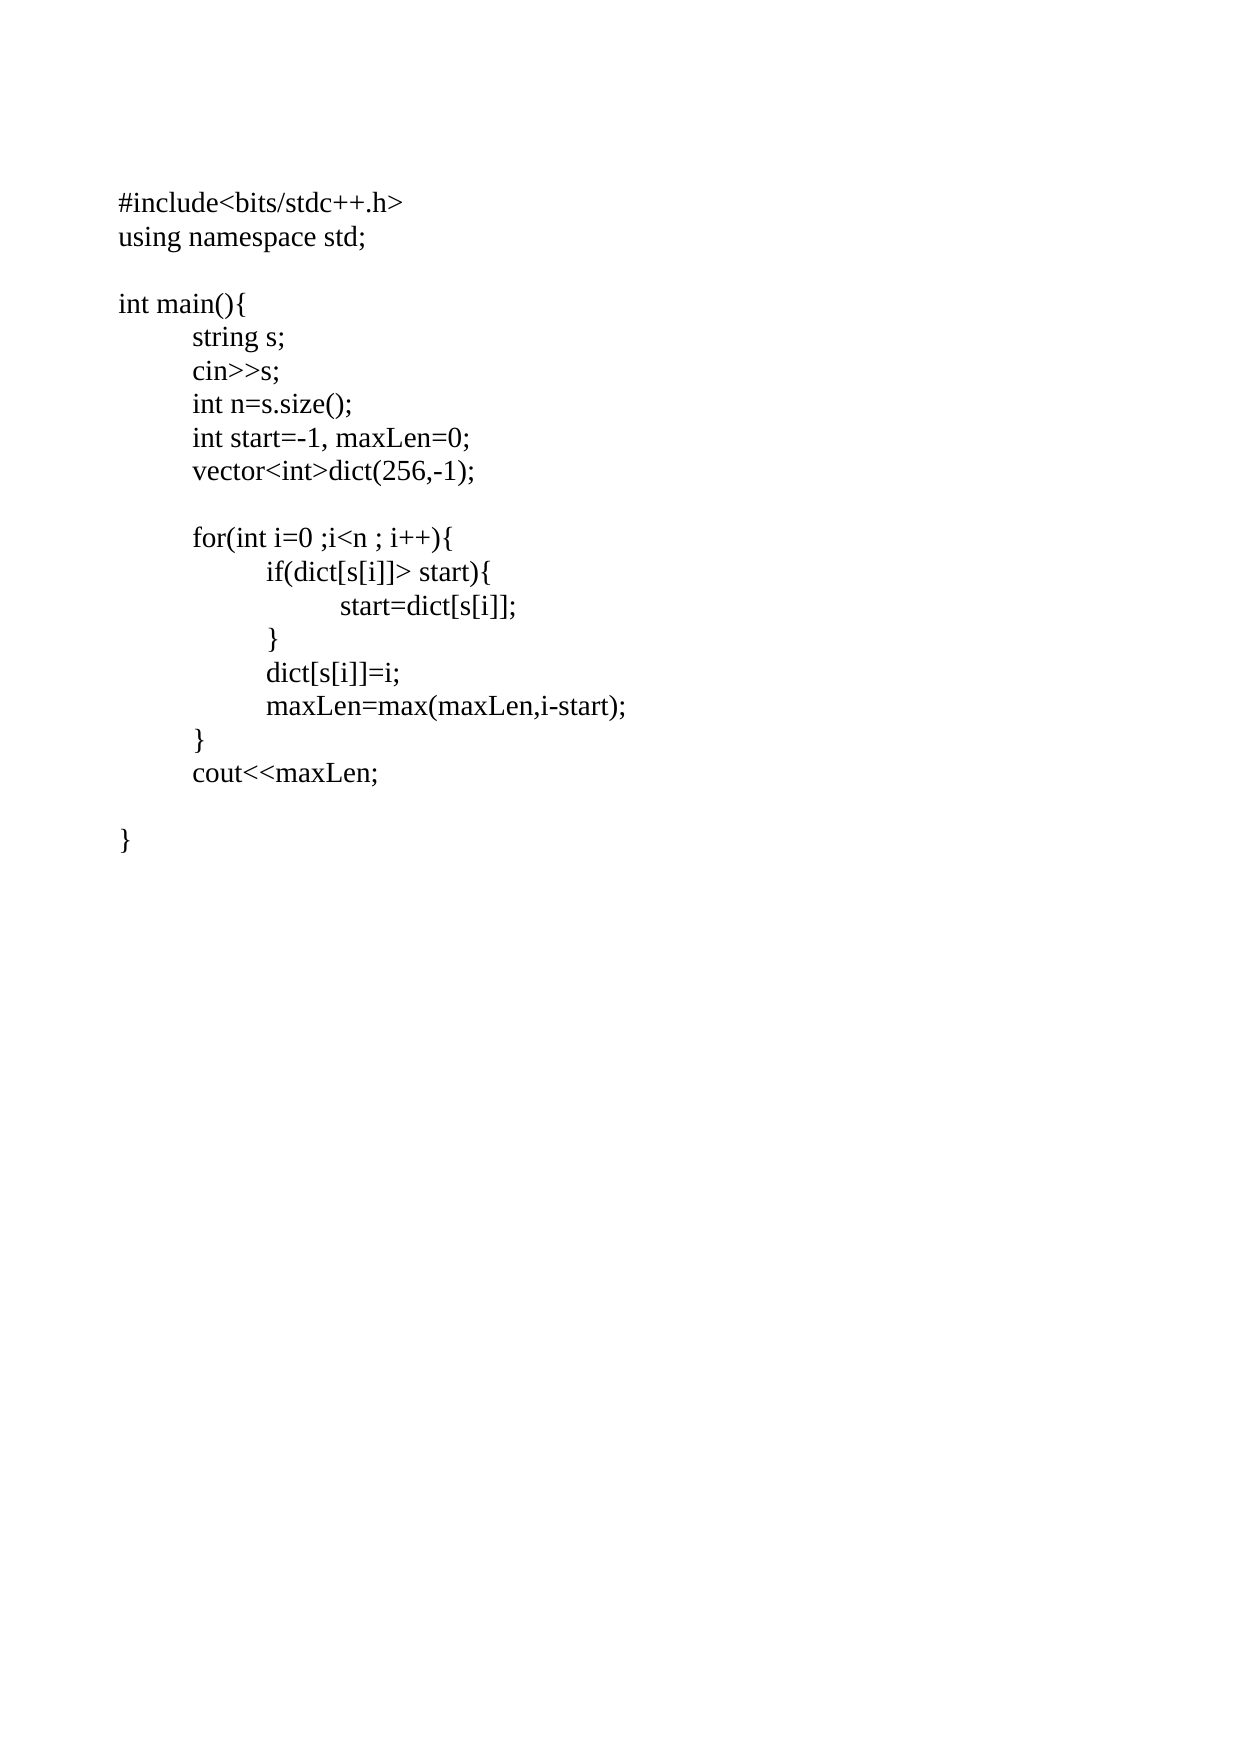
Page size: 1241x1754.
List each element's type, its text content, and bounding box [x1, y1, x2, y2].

text dict[s[i]]=i; [118, 655, 1122, 688]
text cin>>s; [118, 353, 1122, 386]
text int main(){ [118, 286, 1122, 319]
text int start=-1, maxLen=0; [118, 420, 1122, 453]
text using namespace std; [118, 219, 1122, 252]
text for(int i=0 ;i<n ; i++){ [118, 521, 1122, 554]
text maxLen=max(maxLen,i-start); [118, 688, 1122, 722]
text int n=s.size(); [118, 386, 1122, 420]
text } [118, 621, 1122, 655]
text start=dict[s[i]]; [118, 588, 1122, 621]
text } [118, 722, 1122, 755]
text vector<int>dict(256,-1); [118, 453, 1122, 487]
text #include<bits/stdc++.h> [118, 152, 1122, 219]
text } [118, 822, 1122, 856]
text cout<<maxLen; [118, 755, 1122, 789]
text if(dict[s[i]]> start){ [118, 554, 1122, 588]
text string s; [118, 319, 1122, 353]
